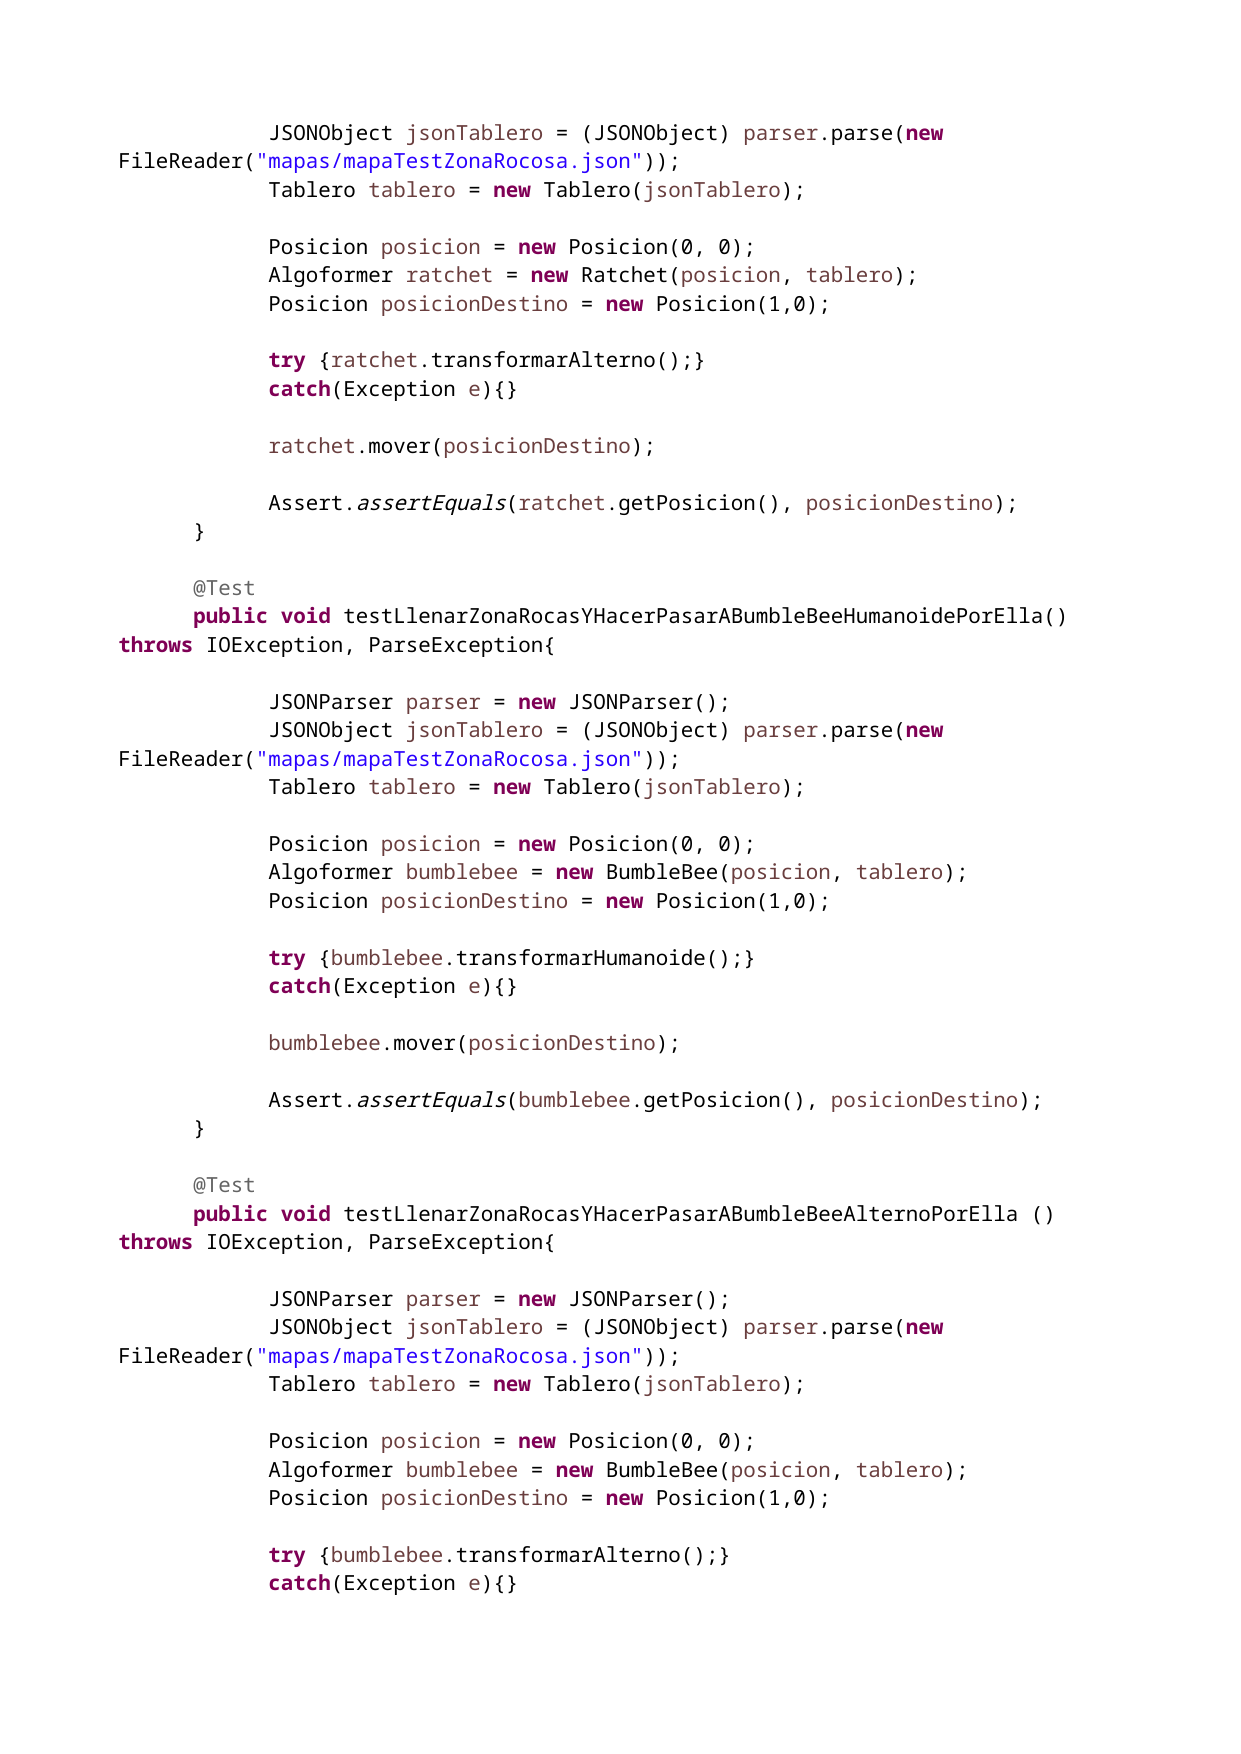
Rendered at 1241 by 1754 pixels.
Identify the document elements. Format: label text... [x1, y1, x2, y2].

text Tablero tablero = new Tablero(jsonTablero); [118, 175, 1122, 203]
text JSONParser parser = new JSONParser(); [118, 687, 1122, 715]
text } [118, 1113, 1122, 1142]
text public void testLlenarZonaRocasYHacerPasarABumbleBeeAlternoPorElla () throws IOException, ParseException{ [118, 1199, 1122, 1256]
text JSONObject jsonTablero = (JSONObject) parser.parse(new FileReader("mapas/mapaTestZonaRocosa.json")); [118, 1312, 1122, 1369]
text Posicion posicionDestino = new Posicion(1,0); [118, 1483, 1122, 1512]
text @Test [118, 573, 1122, 602]
text Posicion posicion = new Posicion(0, 0); [118, 232, 1122, 260]
text Posicion posicionDestino = new Posicion(1,0); [118, 886, 1122, 914]
text @Test [118, 1170, 1122, 1199]
text } [118, 516, 1122, 545]
text JSONParser parser = new JSONParser(); [118, 1284, 1122, 1312]
text Tablero tablero = new Tablero(jsonTablero); [118, 772, 1122, 801]
text JSONObject jsonTablero = (JSONObject) parser.parse(new FileReader("mapas/mapaTestZonaRocosa.json")); [118, 118, 1122, 175]
text Algoformer ratchet = new Ratchet(posicion, tablero); [118, 260, 1122, 289]
text public void testLlenarZonaRocasYHacerPasarABumbleBeeHumanoidePorElla() throws IOException, ParseException{ [118, 602, 1122, 658]
text Posicion posicionDestino = new Posicion(1,0); [118, 289, 1122, 317]
text Algoformer bumblebee = new BumbleBee(posicion, tablero); [118, 1455, 1122, 1483]
text Posicion posicion = new Posicion(0, 0); [118, 829, 1122, 857]
text try {ratchet.transformarAlterno();} [118, 346, 1122, 374]
text bumblebee.mover(posicionDestino); [118, 1028, 1122, 1057]
text try {bumblebee.transformarHumanoide();} [118, 943, 1122, 971]
text ratchet.mover(posicionDestino); [118, 431, 1122, 459]
text JSONObject jsonTablero = (JSONObject) parser.parse(new FileReader("mapas/mapaTestZonaRocosa.json")); [118, 715, 1122, 772]
text Assert.assertEquals(ratchet.getPosicion(), posicionDestino); [118, 488, 1122, 516]
text Assert.assertEquals(bumblebee.getPosicion(), posicionDestino); [118, 1085, 1122, 1113]
text try {bumblebee.transformarAlterno();} [118, 1540, 1122, 1568]
text Algoformer bumblebee = new BumbleBee(posicion, tablero); [118, 857, 1122, 886]
text catch(Exception e){} [118, 971, 1122, 1000]
text Tablero tablero = new Tablero(jsonTablero); [118, 1369, 1122, 1398]
text catch(Exception e){} [118, 374, 1122, 402]
text catch(Exception e){} [118, 1568, 1122, 1597]
text Posicion posicion = new Posicion(0, 0); [118, 1426, 1122, 1455]
